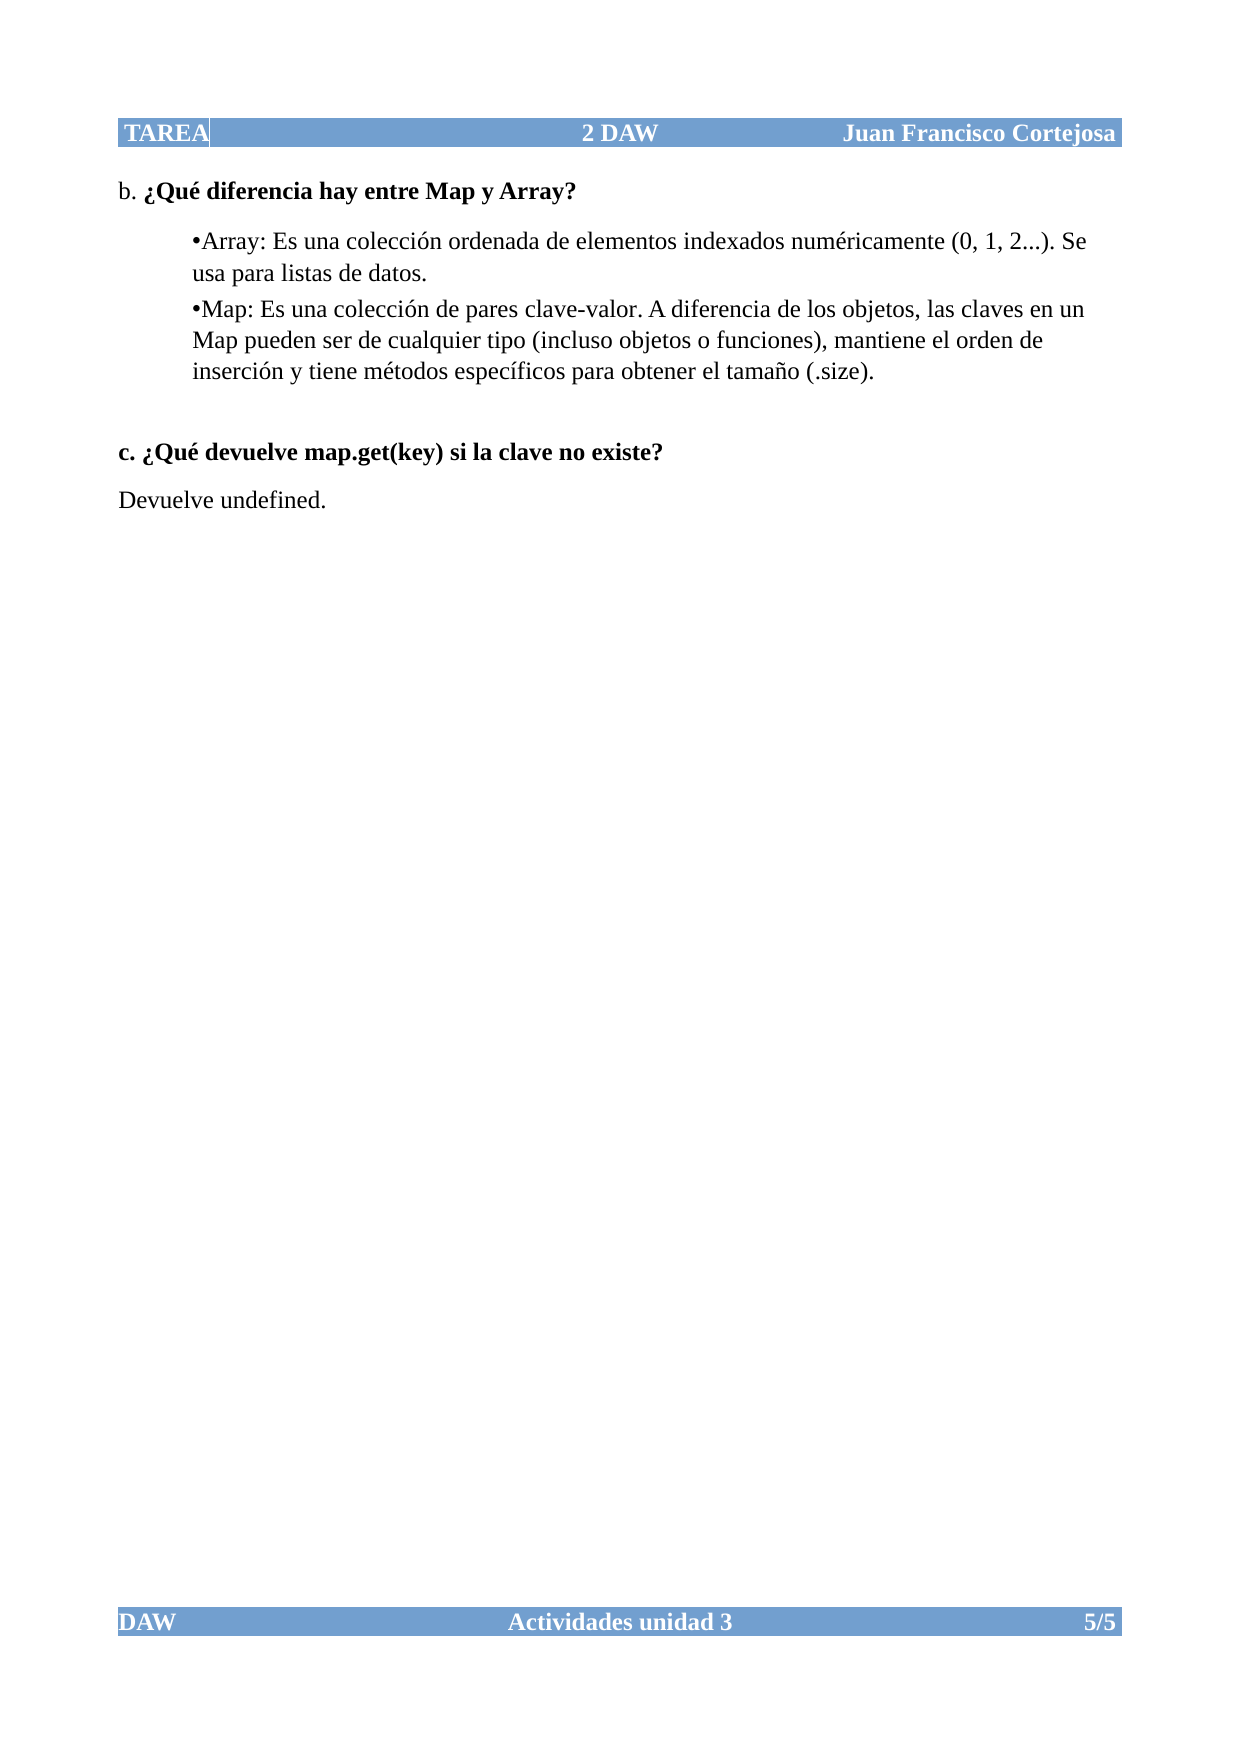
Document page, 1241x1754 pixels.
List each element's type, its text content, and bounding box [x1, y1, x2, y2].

list Array: Es una colección ordenada de elementos indexados numéricamente (0, 1, 2...). Se usa para listas de datos. [118, 224, 1122, 286]
text Devuelve undefined. [118, 485, 1122, 513]
text c. ¿Qué devuelve map.get(key) si la clave no existe? [118, 437, 1122, 466]
list Map: Es una colección de pares clave-valor. A diferencia de los objetos, las claves en un Map pueden ser de cualquier tipo (incluso objetos o funciones), mantiene el orden de inserción y tiene métodos específicos para obtener el tamaño (.size). [118, 291, 1122, 385]
text b. ¿Qué diferencia hay entre Map y Array? [118, 176, 1122, 205]
